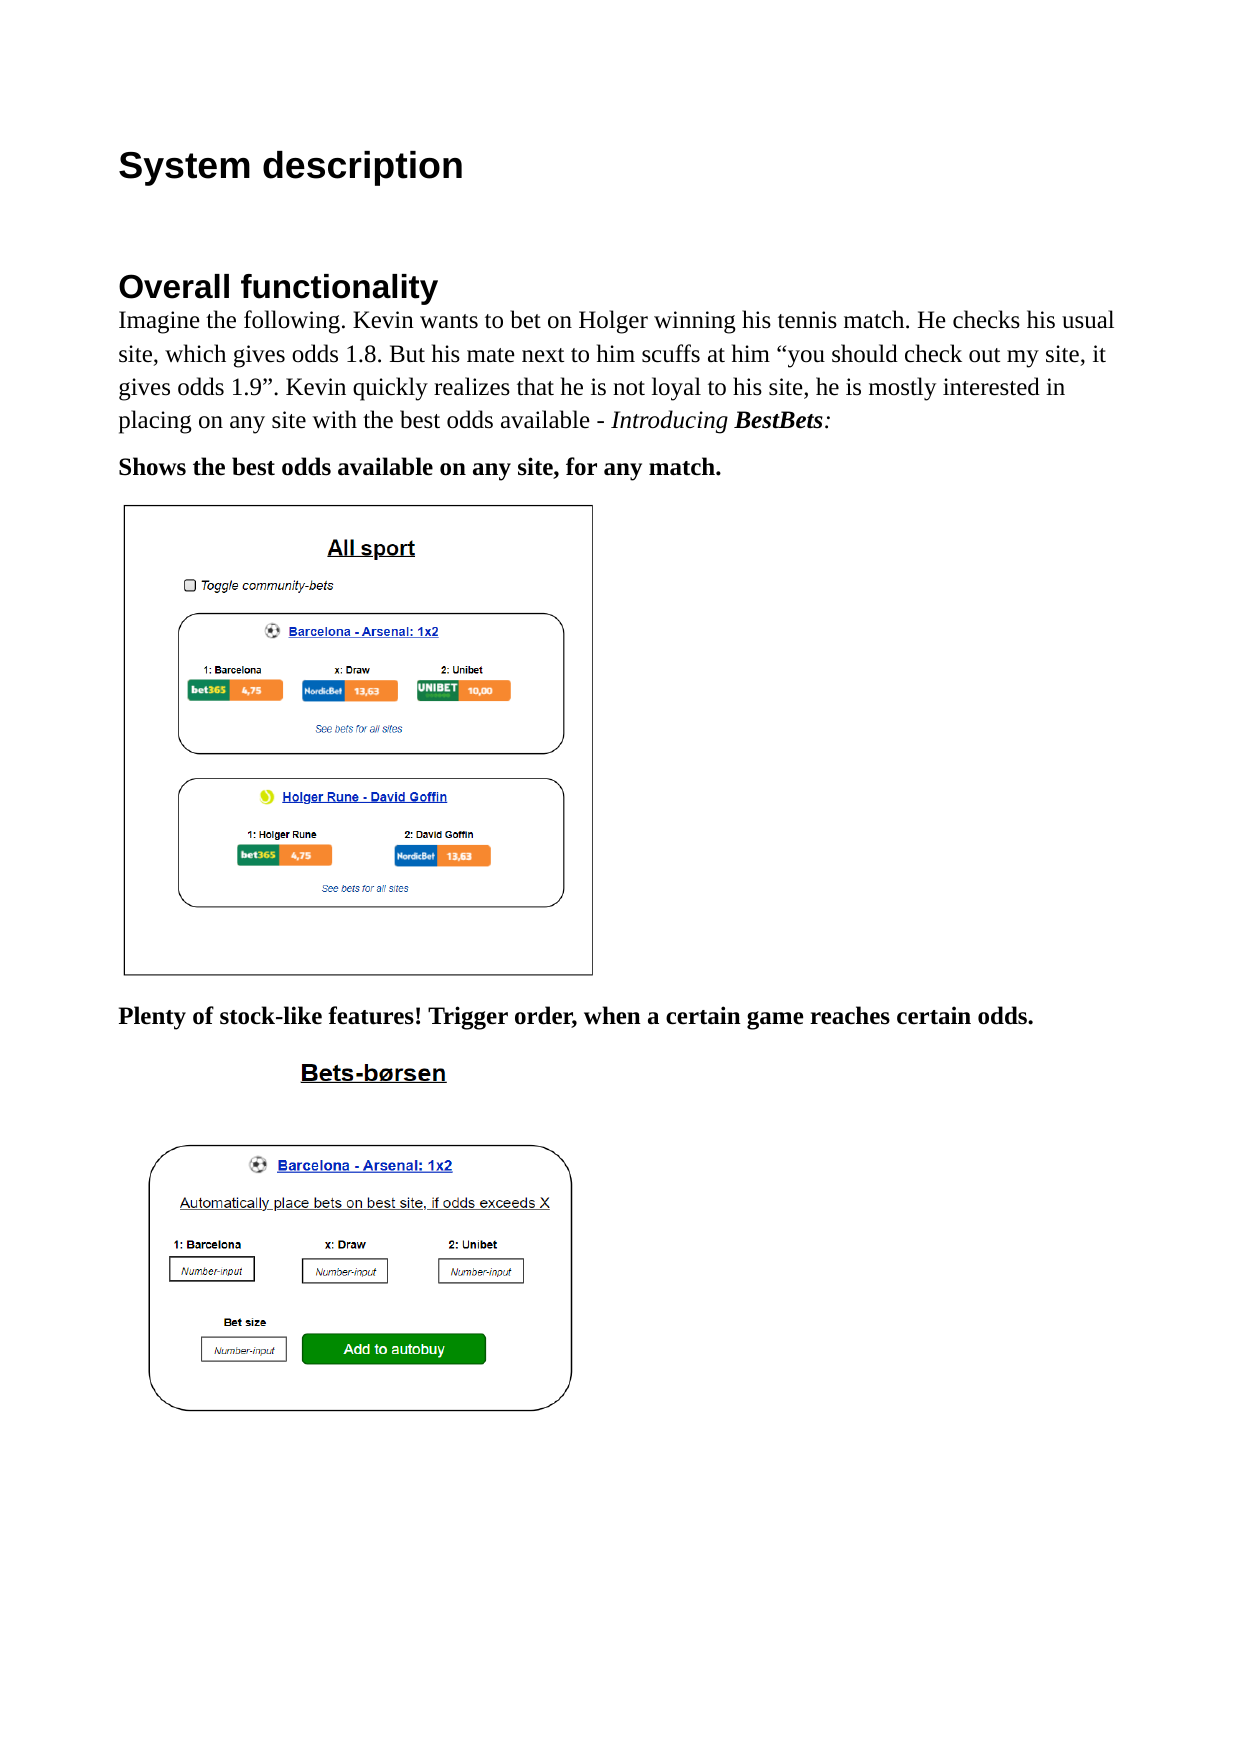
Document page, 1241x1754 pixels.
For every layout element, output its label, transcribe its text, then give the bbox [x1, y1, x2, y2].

text Plenty of stock-like features! Trigger order, when a certain game reaches certain odds. [118, 1001, 1122, 1030]
subtitle System description [118, 143, 1122, 186]
subtitle Overall functionality [118, 267, 1122, 306]
text Imagine the following. Kevin wants to bet on Holger winning his tennis match. He checks his usual site, which gives odds 1.8. But his mate next to him scuffs at him “you should check out my site, it gives odds 1.9”. Kevin quickly realizes that he is not loyal to his site, he is mostly interested in placing on any site with the best odds available - Introducing BestBets: [118, 306, 1122, 433]
text Shows the best odds available on any site, for any match. [118, 452, 1122, 481]
picture [118, 1048, 602, 1448]
picture [118, 500, 598, 983]
